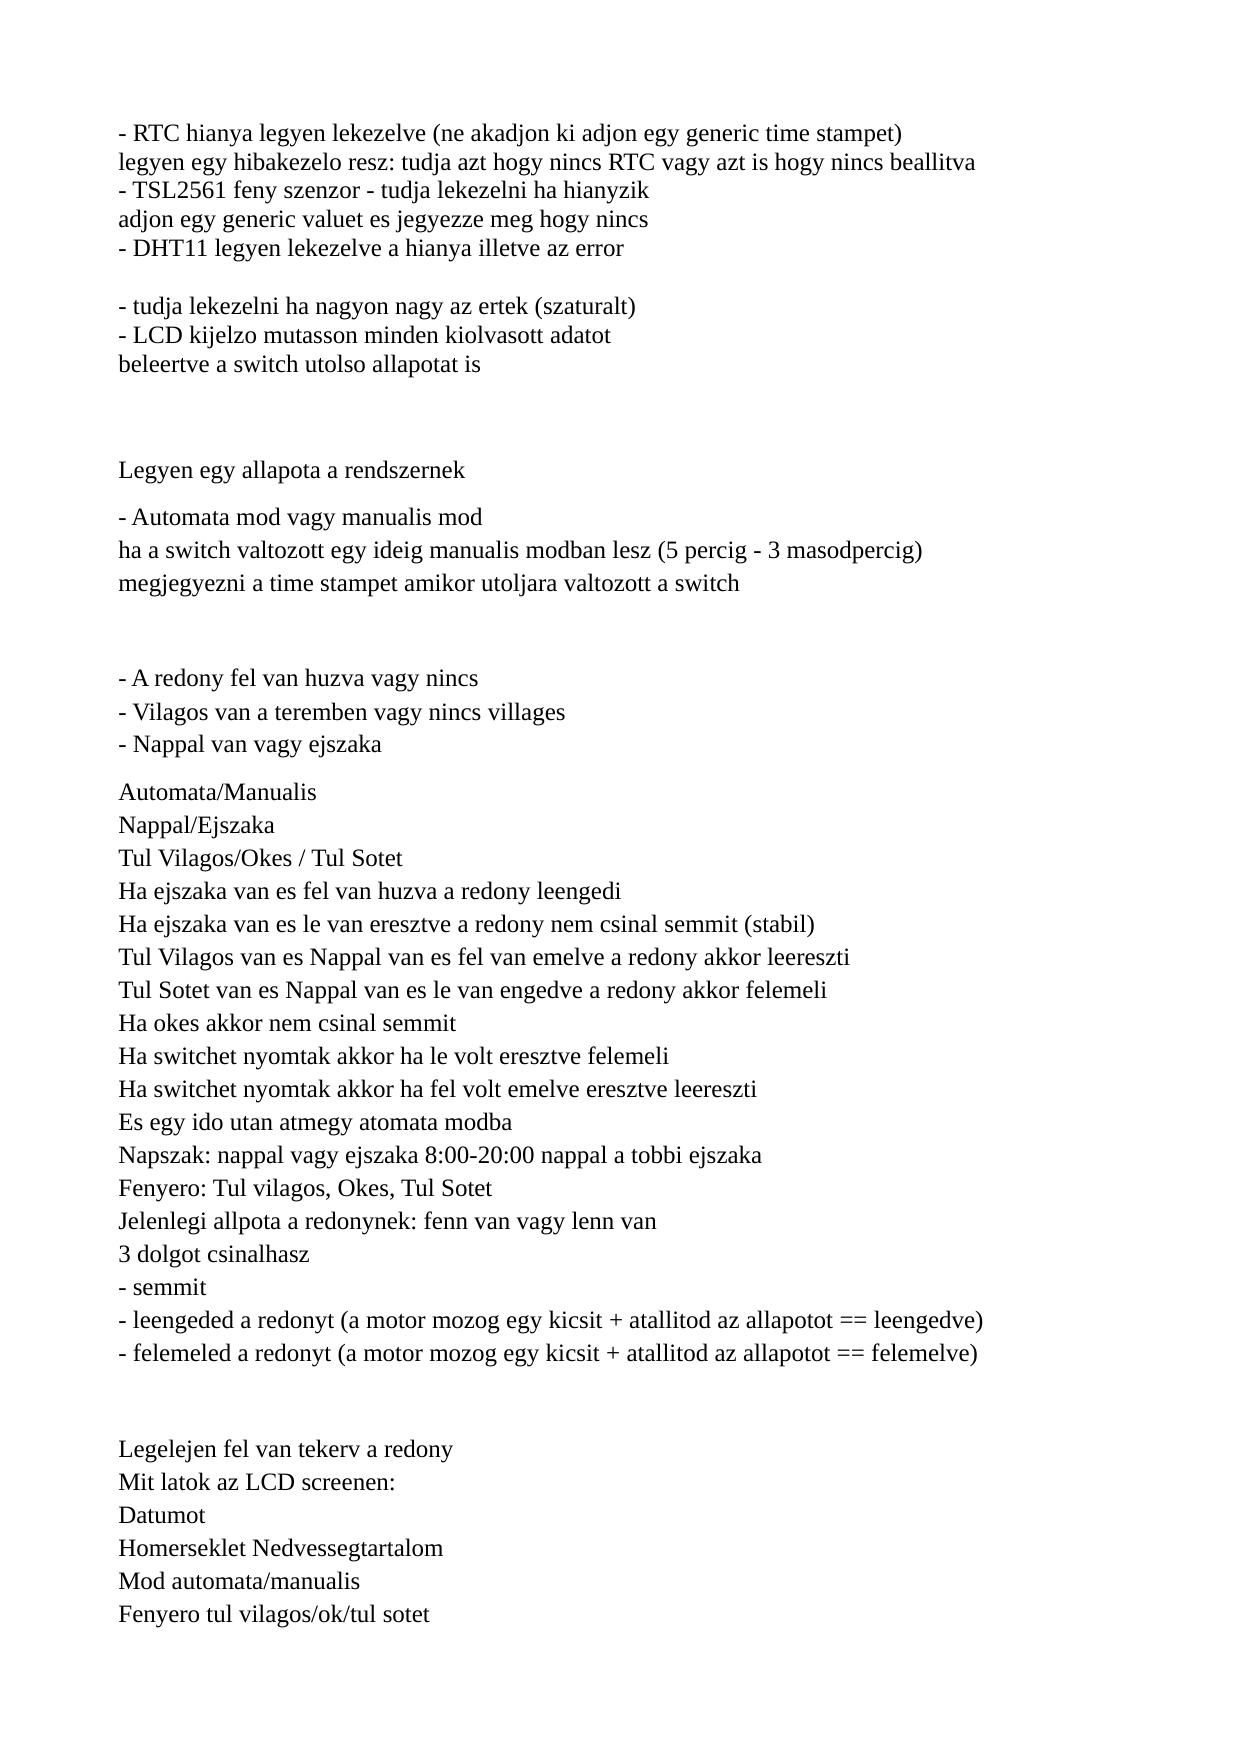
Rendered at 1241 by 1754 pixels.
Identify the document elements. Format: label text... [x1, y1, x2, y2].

text - LCD kijelzo mutasson minden kiolvasott adatot [118, 320, 1122, 349]
text Es egy ido utan atmegy atomata modba [118, 1107, 1122, 1136]
text Fenyero tul vilagos/ok/tul sotet [118, 1599, 1122, 1628]
text Ha switchet nyomtak akkor ha le volt eresztve felemeli [118, 1041, 1122, 1070]
text - Vilagos van a teremben vagy nincs villages [118, 697, 1122, 725]
text - RTC hianya legyen lekezelve (ne akadjon ki adjon egy generic time stampet) [118, 118, 1122, 147]
text beleertve a switch utolso allapotat is [118, 349, 1122, 378]
text - Nappal van vagy ejszaka [118, 729, 1122, 758]
text Mod automata/manualis [118, 1566, 1122, 1594]
text ha a switch valtozott egy ideig manualis modban lesz (5 percig - 3 masodpercig) [118, 535, 1122, 564]
text - leengeded a redonyt (a motor mozog egy kicsit + atallitod az allapotot == leengedve) [118, 1306, 1122, 1334]
text Ha ejszaka van es le van eresztve a redony nem csinal semmit (stabil) [118, 909, 1122, 938]
text - semmit [118, 1272, 1122, 1301]
text Legyen egy allapota a rendszernek [118, 455, 1122, 483]
text - TSL2561 feny szenzor - tudja lekezelni ha hianyzik [118, 176, 1122, 204]
text Homerseklet Nedvessegtartalom [118, 1533, 1122, 1562]
text adjon egy generic valuet es jegyezze meg hogy nincs [118, 204, 1122, 233]
text Jelenlegi allpota a redonynek: fenn van vagy lenn van [118, 1206, 1122, 1235]
text Napszak: nappal vagy ejszaka 8:00-20:00 nappal a tobbi ejszaka [118, 1140, 1122, 1169]
text Ha okes akkor nem csinal semmit [118, 1008, 1122, 1037]
text - Automata mod vagy manualis mod [118, 502, 1122, 531]
text - DHT11 legyen lekezelve a hianya illetve az error [118, 233, 1122, 262]
text legyen egy hibakezelo resz: tudja azt hogy nincs RTC vagy azt is hogy nincs beallitva [118, 147, 1122, 176]
text Tul Vilagos/Okes / Tul Sotet [118, 843, 1122, 872]
text Datumot [118, 1500, 1122, 1528]
text - tudja lekezelni ha nagyon nagy az ertek (szaturalt) [118, 291, 1122, 320]
text Fenyero: Tul vilagos, Okes, Tul Sotet [118, 1173, 1122, 1202]
text Ha ejszaka van es fel van huzva a redony leengedi [118, 876, 1122, 905]
text Tul Sotet van es Nappal van es le van engedve a redony akkor felemeli [118, 975, 1122, 1004]
text megjegyezni a time stampet amikor utoljara valtozott a switch [118, 568, 1122, 597]
text - felemeled a redonyt (a motor mozog egy kicsit + atallitod az allapotot == felemelve) [118, 1338, 1122, 1367]
text Tul Vilagos van es Nappal van es fel van emelve a redony akkor leereszti [118, 942, 1122, 971]
text 3 dolgot csinalhasz [118, 1239, 1122, 1268]
text - A redony fel van huzva vagy nincs [118, 663, 1122, 692]
text Ha switchet nyomtak akkor ha fel volt emelve eresztve leereszti [118, 1074, 1122, 1103]
text Nappal/Ejszaka [118, 810, 1122, 839]
text Legelejen fel van tekerv a redony [118, 1434, 1122, 1462]
text Automata/Manualis [118, 777, 1122, 806]
text Mit latok az LCD screenen: [118, 1467, 1122, 1496]
